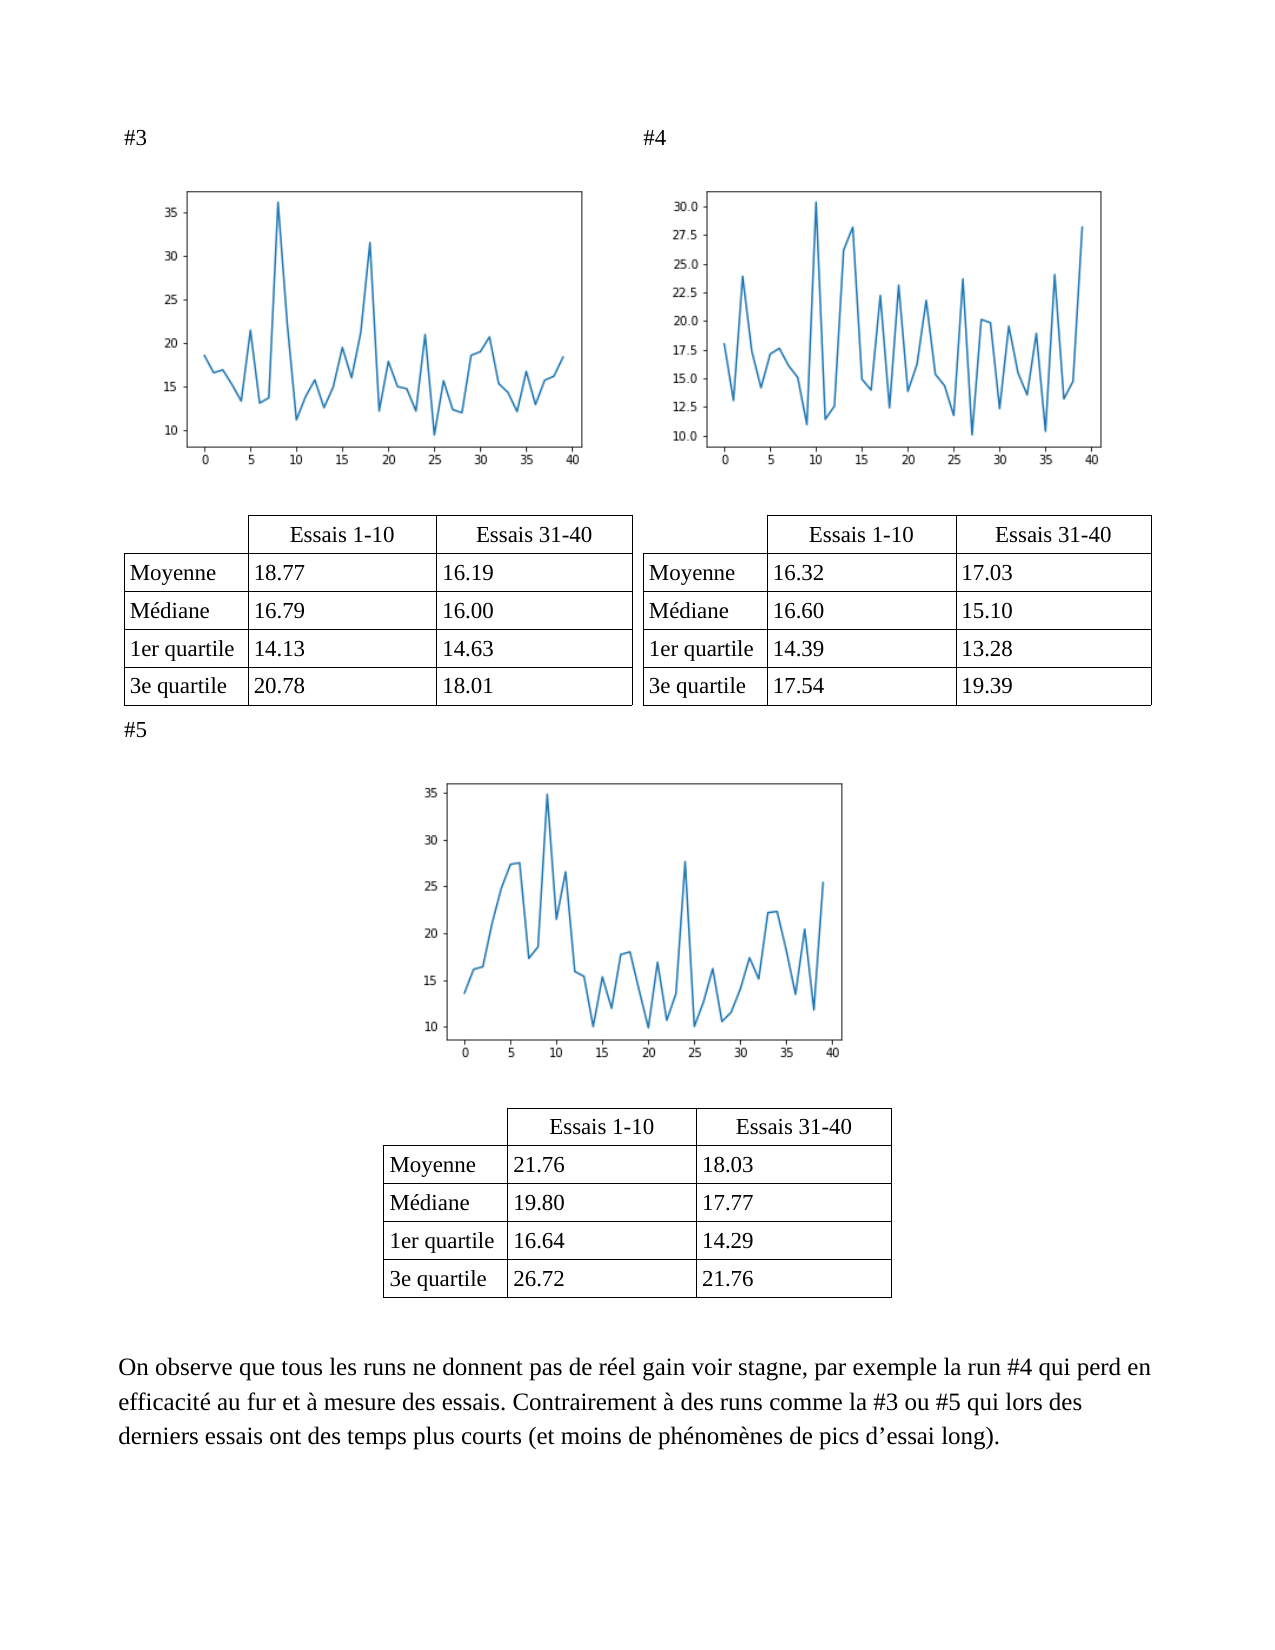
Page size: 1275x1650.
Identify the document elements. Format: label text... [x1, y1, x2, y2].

table_header Essais 31-40 [957, 516, 1151, 553]
table_cell 3e quartile [644, 668, 767, 705]
table_cell Médiane [644, 592, 767, 629]
table_cell Moyenne [125, 554, 248, 591]
table_header Essais 31-40 [697, 1109, 891, 1145]
table_cell 3e quartile [125, 668, 248, 705]
table_cell 16.60 [768, 592, 956, 629]
table_cell 14.63 [437, 630, 632, 667]
table_cell #4 [637, 118, 1157, 711]
table_cell 17.77 [697, 1184, 891, 1221]
table_cell 26.72 [508, 1260, 696, 1297]
picture [643, 150, 1151, 489]
table_cell 16.00 [437, 592, 632, 629]
table_cell 16.19 [437, 554, 632, 591]
table_cell 18.03 [697, 1146, 891, 1183]
table_cell 20.78 [249, 668, 436, 705]
table_header [384, 1108, 507, 1145]
table_cell 21.76 [697, 1260, 891, 1297]
table_cell 14.29 [697, 1222, 891, 1259]
table_cell Moyenne [644, 554, 767, 591]
table_cell 18.01 [437, 668, 632, 705]
table_cell 14.39 [768, 630, 956, 667]
table_header Essais 1-10 [508, 1109, 696, 1145]
table_cell 13.28 [957, 630, 1151, 667]
table_cell #3 [118, 118, 637, 711]
table_cell Médiane [384, 1184, 507, 1221]
table_cell 16.79 [249, 592, 436, 629]
table_cell 21.76 [508, 1146, 696, 1183]
table_cell Médiane [125, 592, 248, 629]
picture [123, 150, 632, 489]
picture [383, 742, 892, 1082]
table_cell 19.80 [508, 1184, 696, 1221]
table_cell 16.64 [508, 1222, 696, 1259]
table_cell 18.77 [249, 554, 436, 591]
table_cell 1er quartile [644, 630, 767, 667]
table_header Essais 1-10 [249, 516, 436, 553]
table_cell 14.13 [249, 630, 436, 667]
table_header [124, 515, 248, 553]
table_cell 17.54 [768, 668, 956, 705]
table_cell 16.32 [768, 554, 956, 591]
table_cell #5 [118, 711, 1157, 1303]
table_header [643, 515, 767, 553]
text On observe que tous les runs ne donnent pas de réel gain voir stagne, par exemple la run #4 qui perd en efficacité au fur et à mesure des essais. Contrairement à des runs comme la #3 ou #5 qui lors des derniers essais ont des temps plus courts (et moins de phénomènes de pics d’essai long). [118, 1352, 1157, 1450]
table_header Essais 1-10 [768, 516, 956, 553]
table_cell 15.10 [957, 592, 1151, 629]
table_cell 3e quartile [384, 1260, 507, 1297]
table_cell 1er quartile [384, 1222, 507, 1259]
table_cell 17.03 [957, 554, 1151, 591]
table_cell Moyenne [384, 1146, 507, 1183]
table_header Essais 31-40 [437, 516, 632, 553]
table_cell 19.39 [957, 668, 1151, 705]
table_cell 1er quartile [125, 630, 248, 667]
